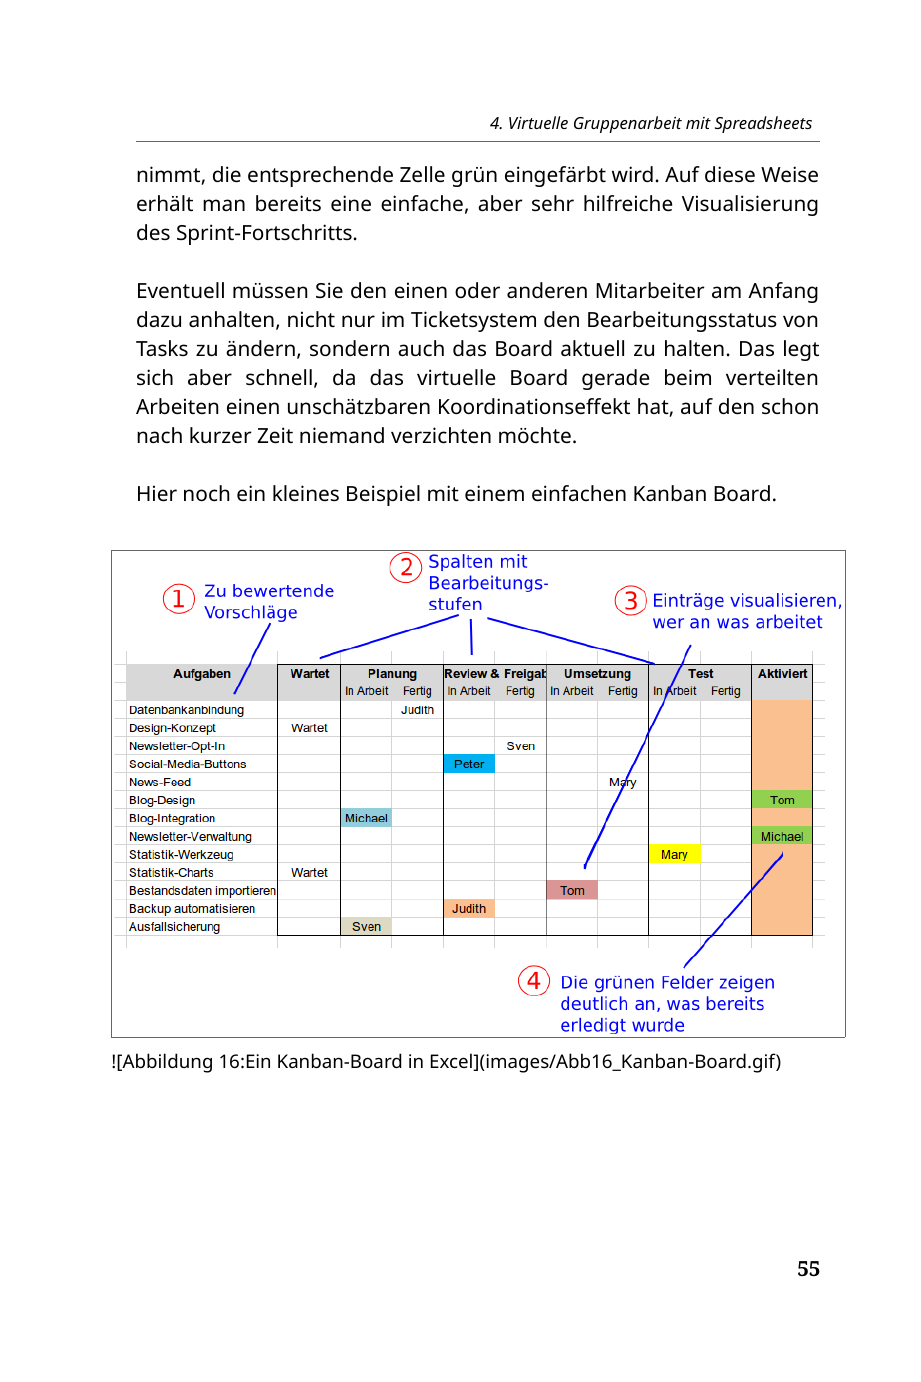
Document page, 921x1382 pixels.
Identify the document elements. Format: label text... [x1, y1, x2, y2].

text [112, 551, 845, 1037]
text Hier noch ein kleines Beispiel mit einem einfachen Kanban Board. [136, 457, 820, 507]
text ![Abbildung 16:Ein Kanban-Board in Excel](images/Abb16_Kanban-Board.gif) [111, 1038, 845, 1074]
text Eventuell müssen Sie den einen oder anderen Mitarbeiter am Anfang dazu anhalten, nicht nur im Ticketsystem den Bearbeitungsstatus von Tasks zu ändern, sondern auch das Board aktuell zu halten. Das legt sich aber schnell, da das virtuelle Board gerade beim verteilten Arbeiten einen unschätzbaren Koordinationseffekt hat, auf den schon nach kurzer Zeit niemand verzichten möchte. [136, 254, 820, 449]
text [111, 537, 845, 549]
picture [114, 552, 842, 1034]
text nimmt, die entsprechende Zelle grün eingefärbt wird. Auf diese Weise erhält man bereits eine einfache, aber sehr hilfreiche Visualisierung des Sprint-Fortschritts. [136, 159, 820, 246]
